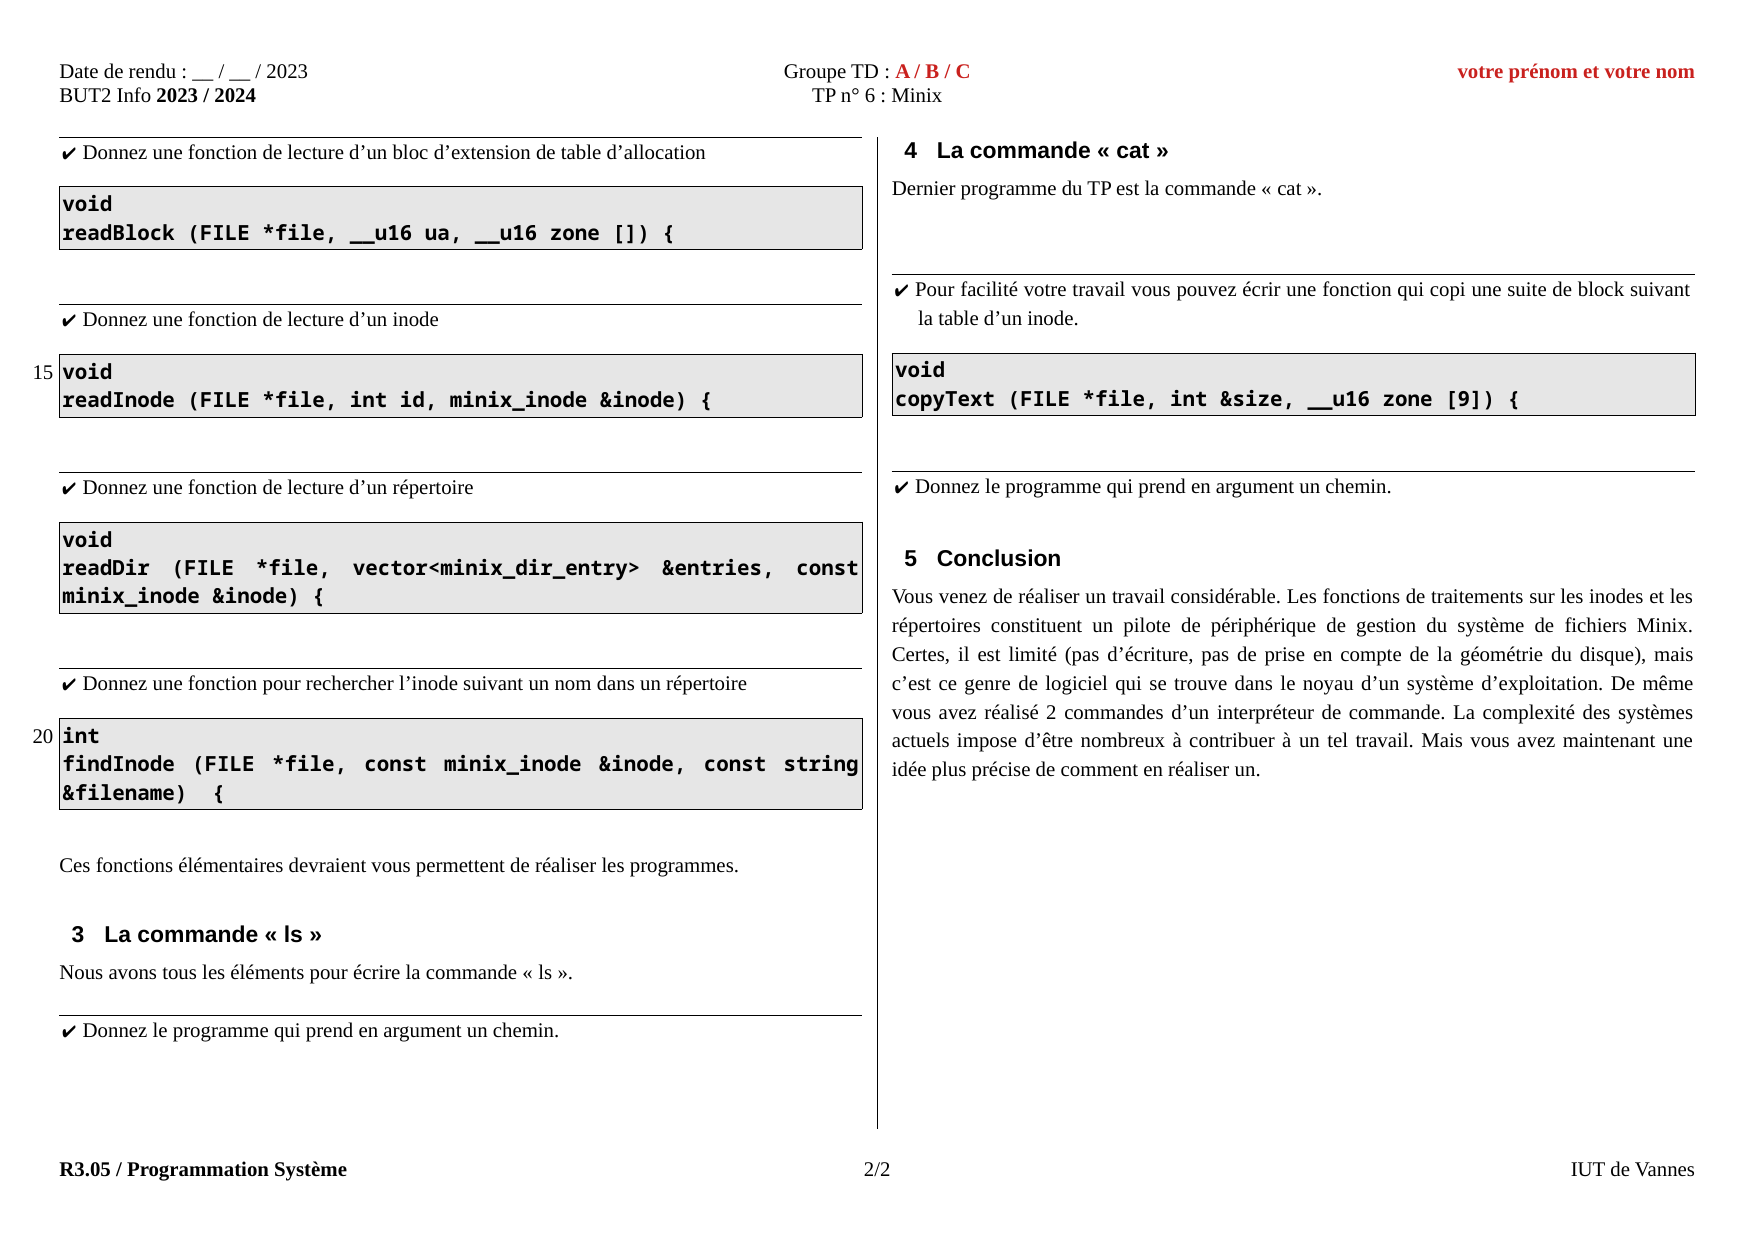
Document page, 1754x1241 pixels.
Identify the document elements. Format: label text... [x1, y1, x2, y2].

text int [60, 719, 862, 746]
text readInode (FILE *file, int id, minix_inode &inode) { [60, 382, 862, 417]
subtitle La commande « ls » [71, 921, 862, 947]
text void [60, 187, 862, 215]
text Vous venez de réaliser un travail considérable. Les fonctions de traitements sur les inodes et les répertoires constituent un pilote de périphérique de gestion du système de fichiers Minix. Certes, il est limité (pas d’écriture, pas de prise en compte de la géométrie du disque), mais c’est ce genre de logiciel qui se trouve dans le noyau d’un système d’exploitation. De même vous avez réalisé 2 commandes d’un interpréteur de commande. La complexité des systèmes actuels impose d’être nombreux à contribuer à un tel travail. Mais vous avez maintenant une idée plus précise de comment en réaliser un. [892, 584, 1695, 781]
list Pour facilité votre travail vous pouvez écrir une fonction qui copi une suite de block suivant la table d’un inode. [892, 275, 1695, 333]
text void [60, 355, 862, 382]
text copyText (FILE *file, int &size, __u16 zone [9]) { [893, 381, 1695, 415]
text findInode (FILE *file, const minix_inode &inode, const string &filename) { [60, 746, 862, 809]
subtitle Conclusion [904, 545, 1695, 572]
list Donnez une fonction de lecture d’un bloc d’extension de table d’allocation [59, 138, 862, 167]
list Donnez le programme qui prend en argument un chemin. [892, 472, 1695, 501]
text Dernier programme du TP est la commande « cat ». [892, 176, 1695, 199]
list Donnez le programme qui prend en argument un chemin. [59, 1016, 862, 1045]
list Donnez une fonction pour rechercher l’inode suivant un nom dans un répertoire [59, 669, 862, 698]
text Ces fonctions élémentaires devraient vous permettent de réaliser les programmes. [59, 853, 862, 877]
text readDir (FILE *file, vector<minix_dir_entry> &entries, const minix_inode &inode) { [60, 550, 862, 613]
list Donnez une fonction de lecture d’un inode [59, 305, 862, 334]
text void [893, 354, 1695, 381]
list Donnez une fonction de lecture d’un répertoire [59, 473, 862, 502]
text void [60, 523, 862, 550]
text readBlock (FILE *file, __u16 ua, __u16 zone []) { [60, 215, 862, 249]
text Nous avons tous les éléments pour écrire la commande « ls ». [59, 960, 862, 984]
subtitle La commande « cat » [904, 137, 1695, 163]
